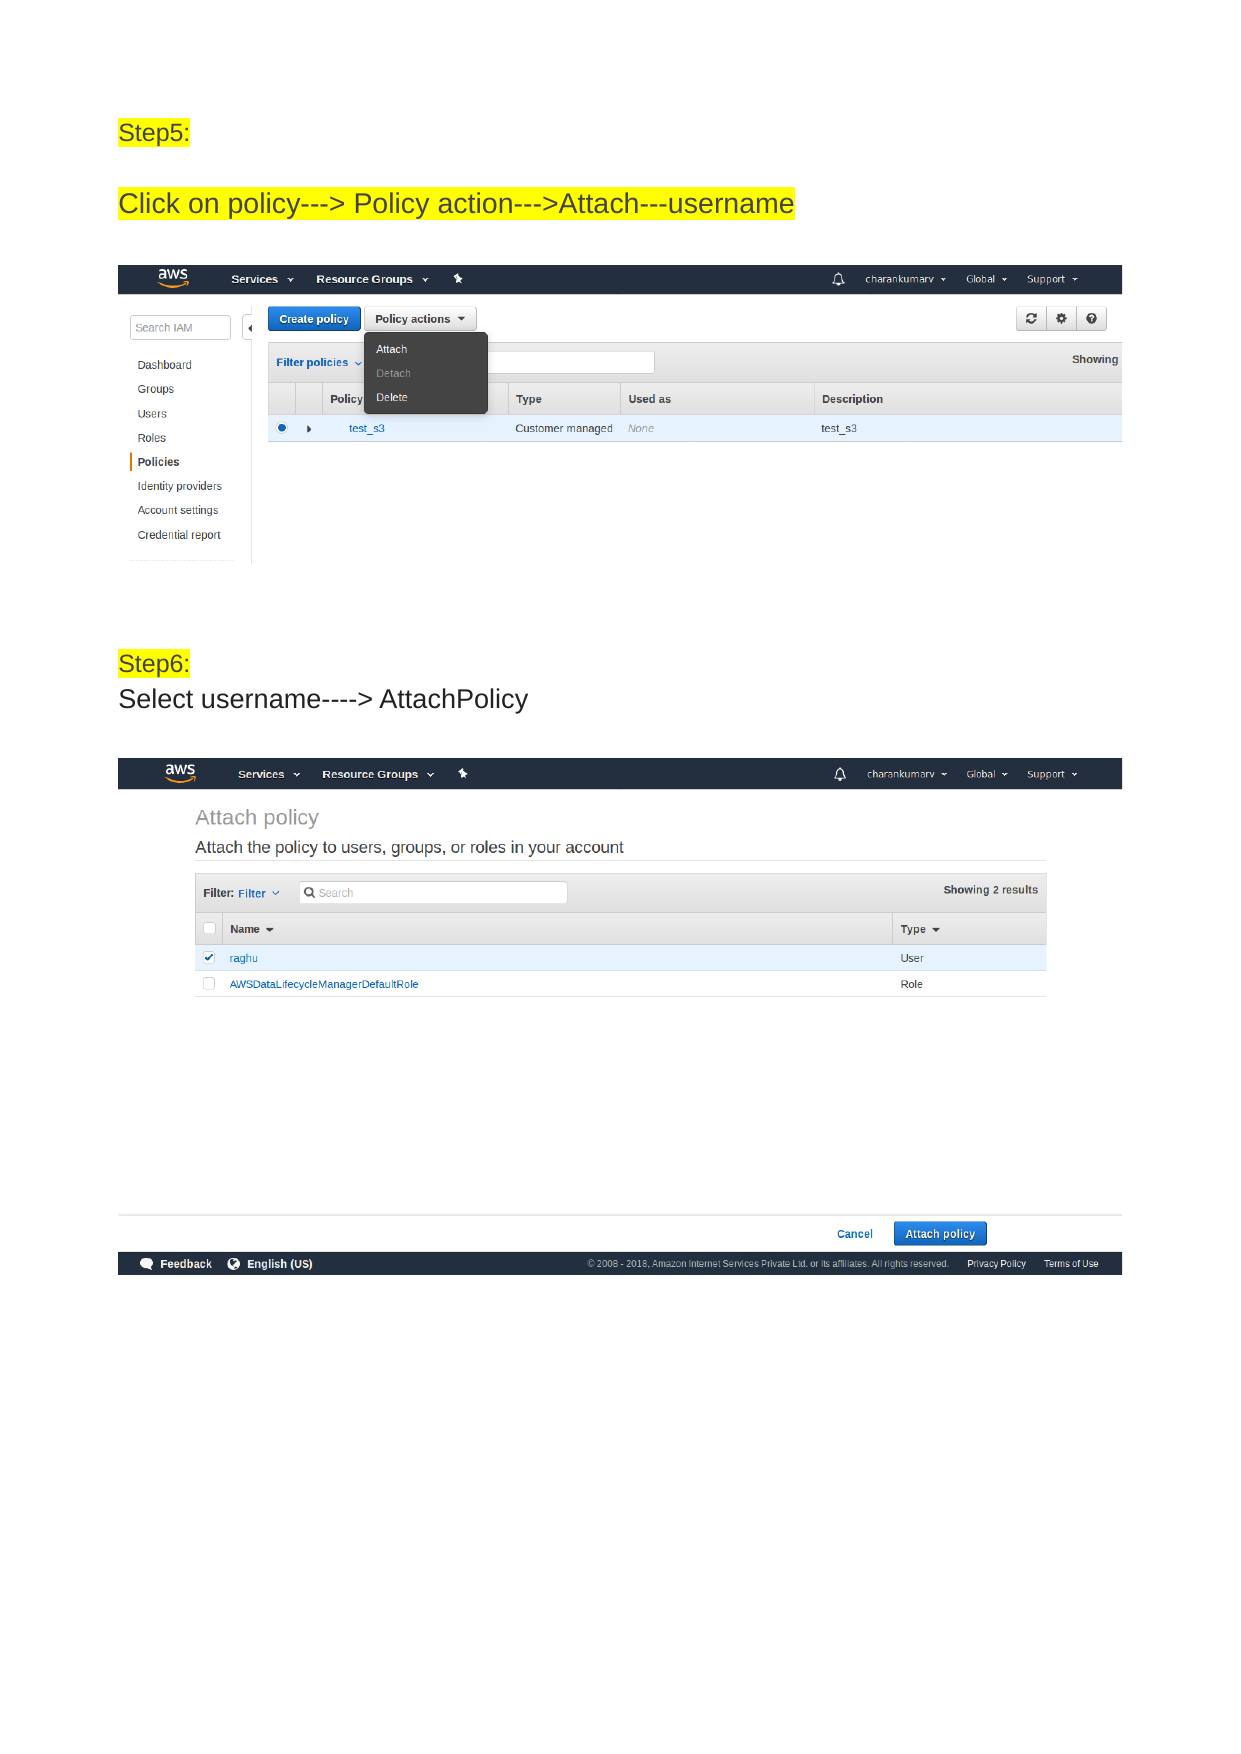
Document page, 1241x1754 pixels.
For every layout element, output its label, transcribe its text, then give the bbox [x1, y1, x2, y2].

picture [118, 265, 1123, 564]
picture [118, 758, 1123, 1275]
text Step5: [118, 118, 1122, 147]
text Step6: [118, 649, 1122, 678]
text Select username----> AttachPolicy [118, 683, 1122, 714]
text Click on policy---> Policy action--->Attach---username [118, 187, 1122, 220]
